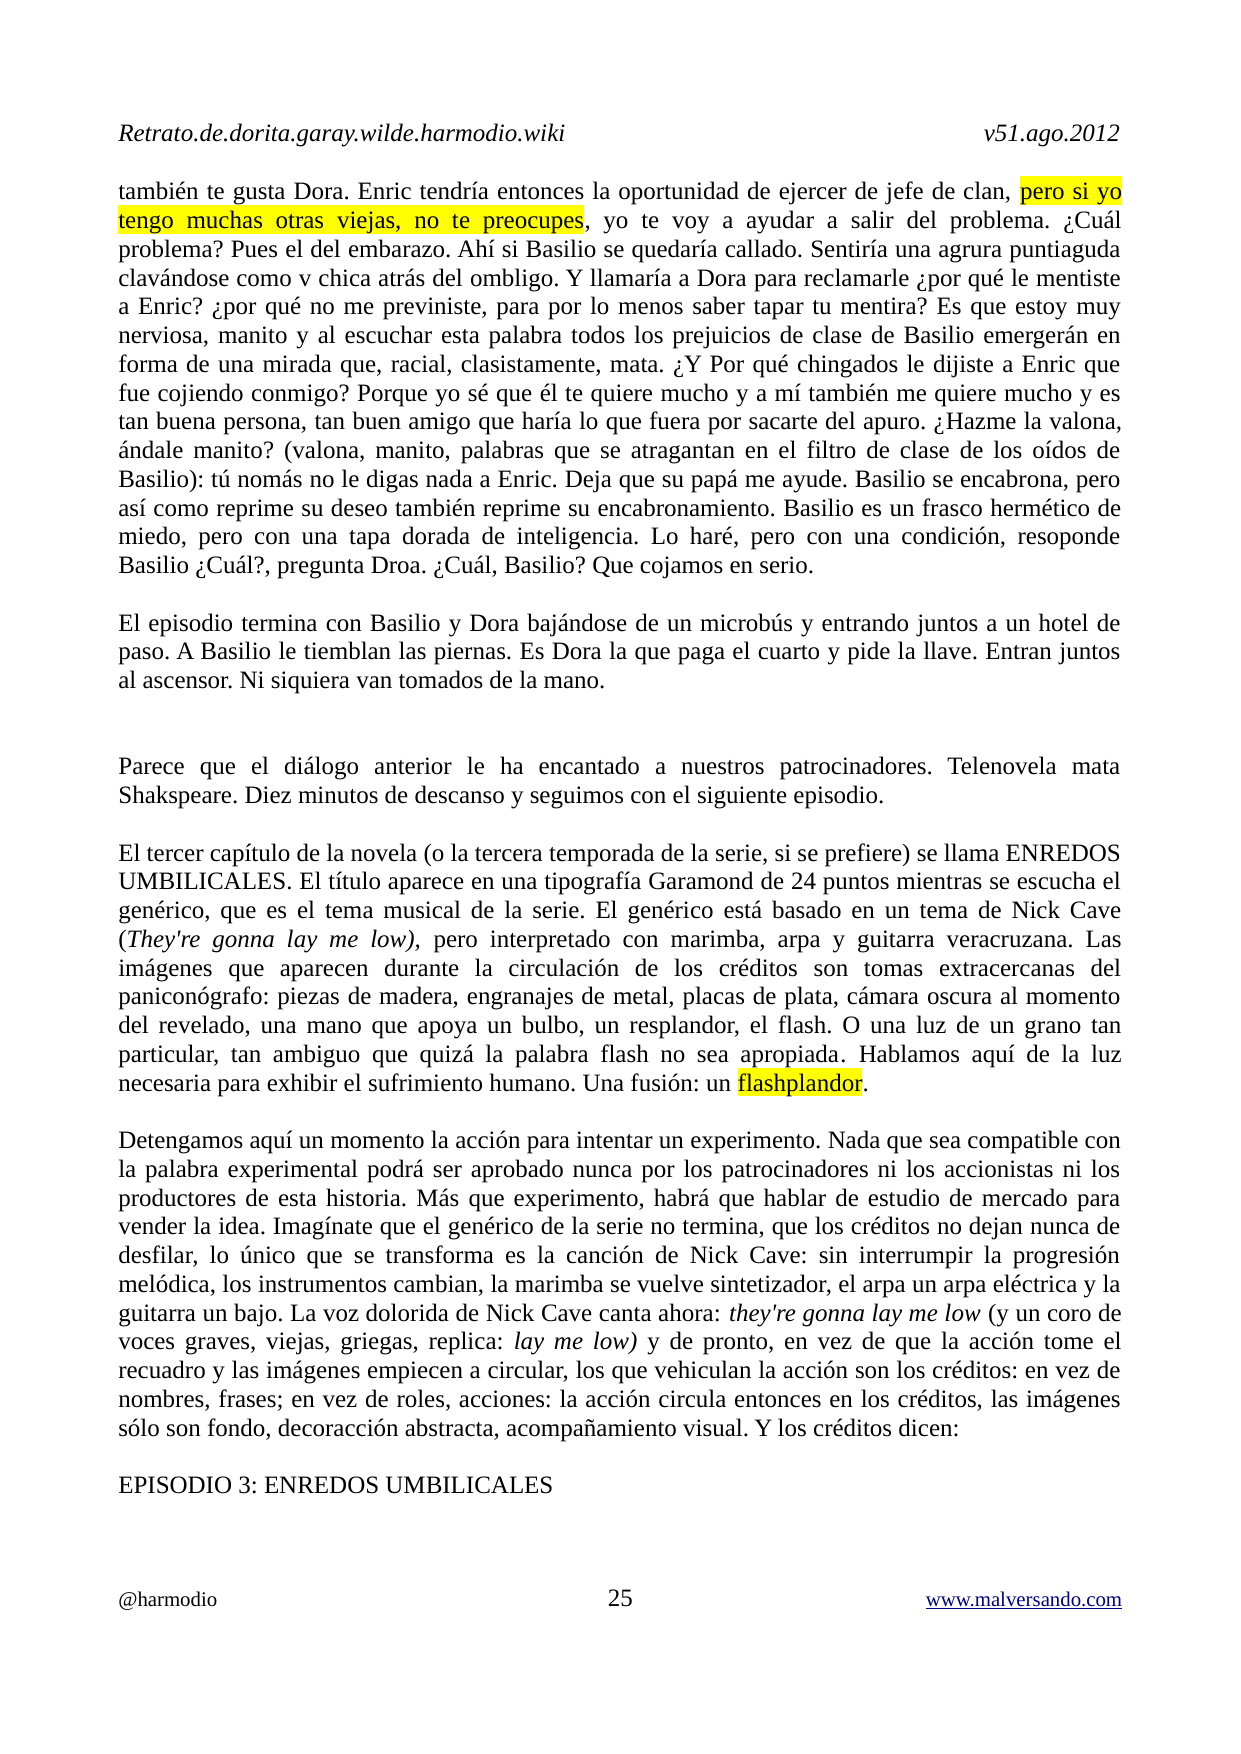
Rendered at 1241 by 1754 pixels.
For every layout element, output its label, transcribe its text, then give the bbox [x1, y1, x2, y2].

text Detengamos aquí un momento la acción para intentar un experimento. Nada que sea compatible con la palabra experimental podrá ser aprobado nunca por los patrocinadores ni los accionistas ni los productores de esta historia. Más que experimento, habrá que hablar de estudio de mercado para vender la idea. Imagínate que el genérico de la serie no termina, que los créditos no dejan nunca de desfilar, lo único que se transforma es la canción de Nick Cave: sin interrumpir la progresión melódica, los instrumentos cambian, la marimba se vuelve sintetizador, el arpa un arpa eléctrica y la guitarra un bajo. La voz dolorida de Nick Cave canta ahora: they're gonna lay me low (y un coro de voces graves, viejas, griegas, replica: lay me low) y de pronto, en vez de que la acción tome el recuadro y las imágenes empiecen a circular, los que vehiculan la acción son los créditos: en vez de nombres, frases; en vez de roles, acciones: la acción circula entonces en los créditos, las imágenes sólo son fondo, decoracción abstracta, acompañamiento visual. Y los créditos dicen: [118, 1125, 1122, 1441]
text El episodio termina con Basilio y Dora bajándose de un microbús y entrando juntos a un hotel de paso. A Basilio le tiemblan las piernas. Es Dora la que paga el cuarto y pide la llave. Entran juntos al ascensor. Ni siquiera van tomados de la mano. [118, 608, 1122, 694]
text también te gusta Dora. Enric tendría entonces la oportunidad de ejercer de jefe de clan, pero si yo tengo muchas otras viejas, no te preocupes, yo te voy a ayudar a salir del problema. ¿Cuál problema? Pues el del embarazo. Ahí si Basilio se quedaría callado. Sentiría una agrura puntiaguda clavándose como v chica atrás del ombligo. Y llamaría a Dora para reclamarle ¿por qué le mentiste a Enric? ¿por qué no me previniste, para por lo menos saber tapar tu mentira? Es que estoy muy nerviosa, manito y al escuchar esta palabra todos los prejuicios de clase de Basilio emergerán en forma de una mirada que, racial, clasistamente, mata. ¿Y Por qué chingados le dijiste a Enric que fue cojiendo conmigo? Porque yo sé que él te quiere mucho y a mí también me quiere mucho y es tan buena persona, tan buen amigo que haría lo que fuera por sacarte del apuro. ¿Hazme la valona, ándale manito? (valona, manito, palabras que se atragantan en el filtro de clase de los oídos de Basilio): tú nomás no le digas nada a Enric. Deja que su papá me ayude. Basilio se encabrona, pero así como reprime su deseo también reprime su encabronamiento. Basilio es un frasco hermético de miedo, pero con una tapa dorada de inteligencia. Lo haré, pero con una condición, resoponde Basilio ¿Cuál?, pregunta Droa. ¿Cuál, Basilio? Que cojamos en serio. [118, 176, 1122, 579]
text EPISODIO 3: ENREDOS UMBILICALES [118, 1470, 1122, 1499]
text El tercer capítulo de la novela (o la tercera temporada de la serie, si se prefiere) se llama ENREDOS UMBILICALES. El título aparece en una tipografía Garamond de 24 puntos mientras se escucha el genérico, que es el tema musical de la serie. El genérico está basado en un tema de Nick Cave (They're gonna lay me low), pero interpretado con marimba, arpa y guitarra veracruzana. Las imágenes que aparecen durante la circulación de los créditos son tomas extracercanas del paniconógrafo: piezas de madera, engranajes de metal, placas de plata, cámara oscura al momento del revelado, una mano que apoya un bulbo, un resplandor, el flash. O una luz de un grano tan particular, tan ambiguo que quizá la palabra flash no sea apropiada. Hablamos aquí de la luz necesaria para exhibir el sufrimiento humano. Una fusión: un flashplandor. [118, 838, 1122, 1096]
text Parece que el diálogo anterior le ha encantado a nuestros patrocinadores. Telenovela mata Shakspeare. Diez minutos de descanso y seguimos con el siguiente episodio. [118, 751, 1122, 809]
